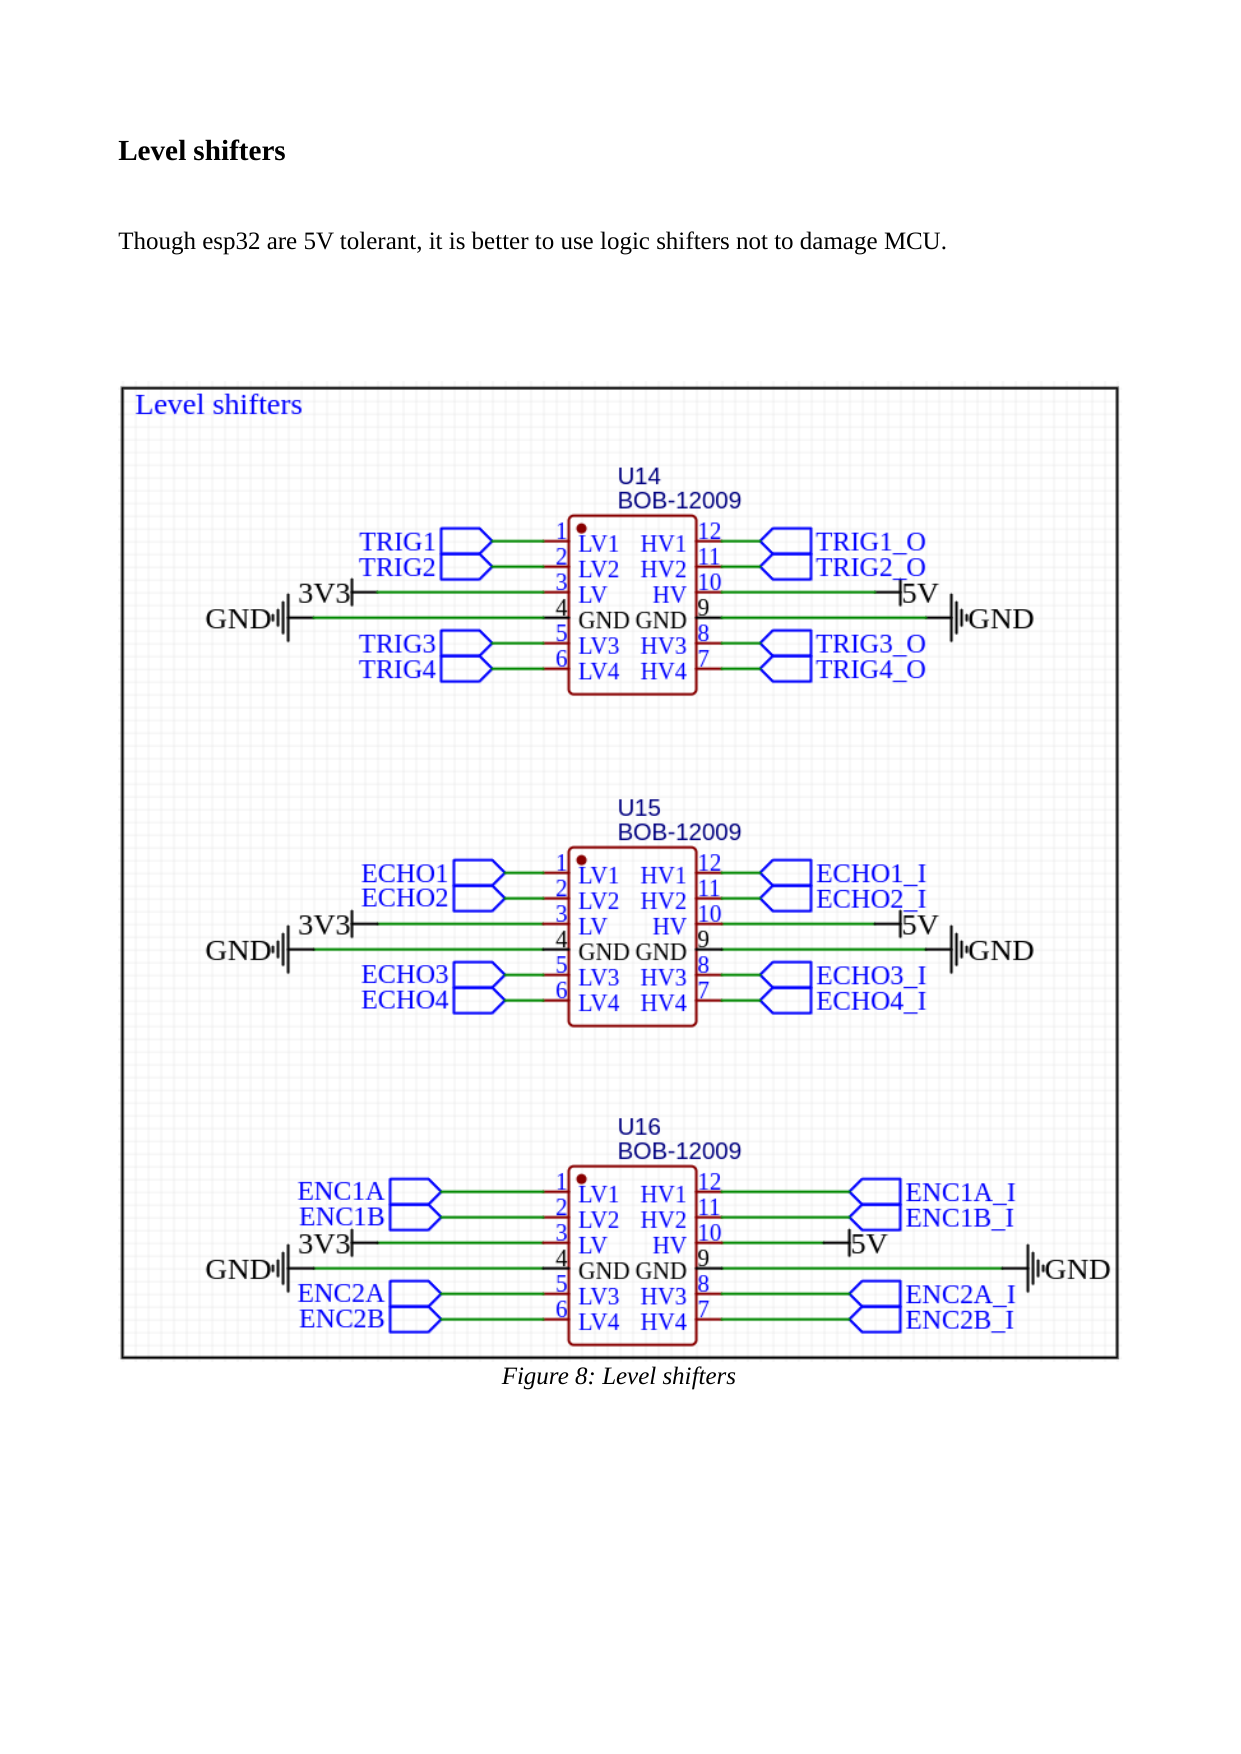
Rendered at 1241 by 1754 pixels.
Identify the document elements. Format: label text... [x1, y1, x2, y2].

picture [118, 381, 1123, 1362]
text Though esp32 are 5V tolerant, it is better to use logic shifters not to damage MCU. [118, 226, 1122, 255]
text Figure 8: Level shifters [118, 1362, 1122, 1390]
subtitle Level shifters [118, 133, 1122, 166]
